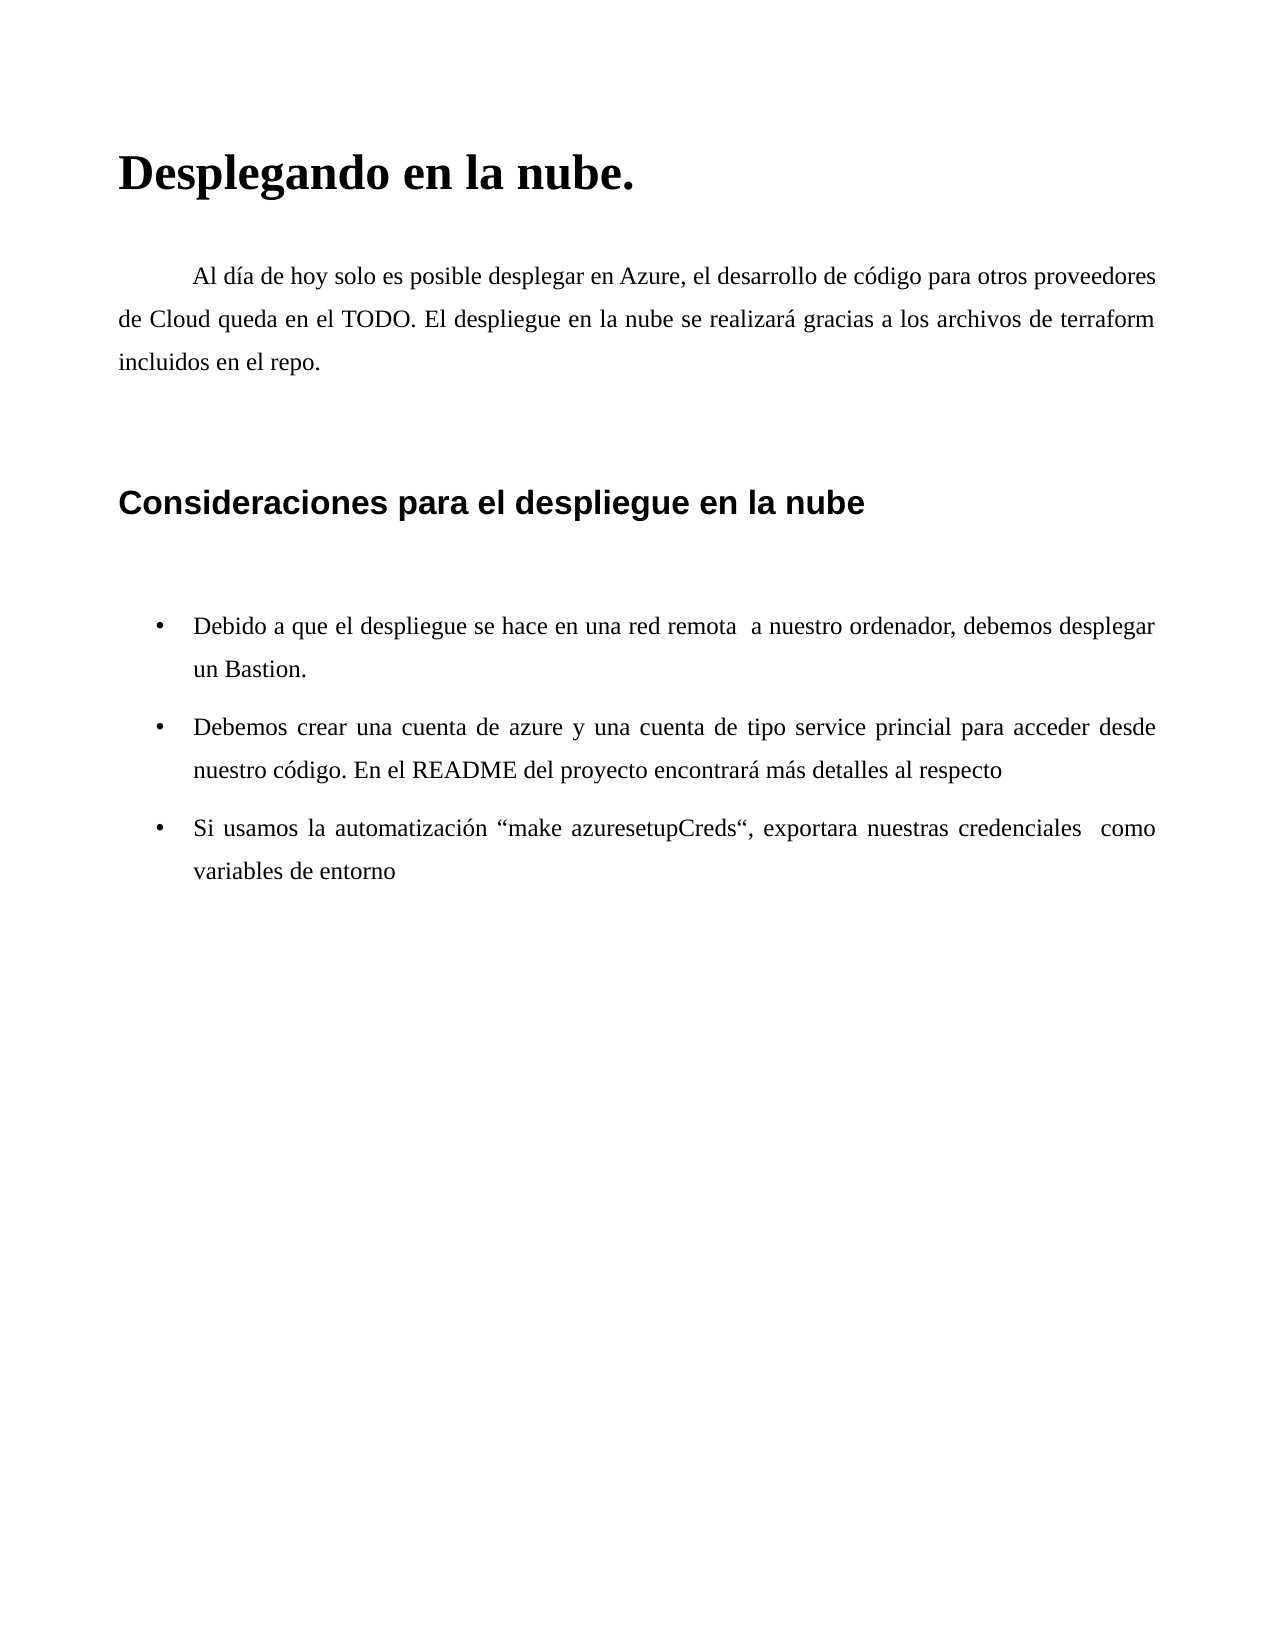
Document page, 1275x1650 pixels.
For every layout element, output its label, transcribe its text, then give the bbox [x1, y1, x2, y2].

subtitle Desplegando en la nube. [118, 143, 1157, 201]
subtitle Consideraciones para el despliegue en la nube [118, 483, 1157, 522]
list Debemos crear una cuenta de azure y una cuenta de tipo service princial para acceder desde nuestro código. En el README del proyecto encontrará más detalles al respecto [156, 712, 1157, 784]
list Debido a que el despliegue se hace en una red remota a nuestro ordenador, debemos desplegar un Bastion. [156, 611, 1157, 683]
text Al día de hoy solo es posible desplegar en Azure, el desarrollo de código para otros proveedores de Cloud queda en el TODO. El despliegue en la nube se realizará gracias a los archivos de terraform incluidos en el repo. [118, 261, 1157, 376]
list Si usamos la automatización “make azuresetupCreds“, exportara nuestras credenciales como variables de entorno [156, 813, 1157, 885]
